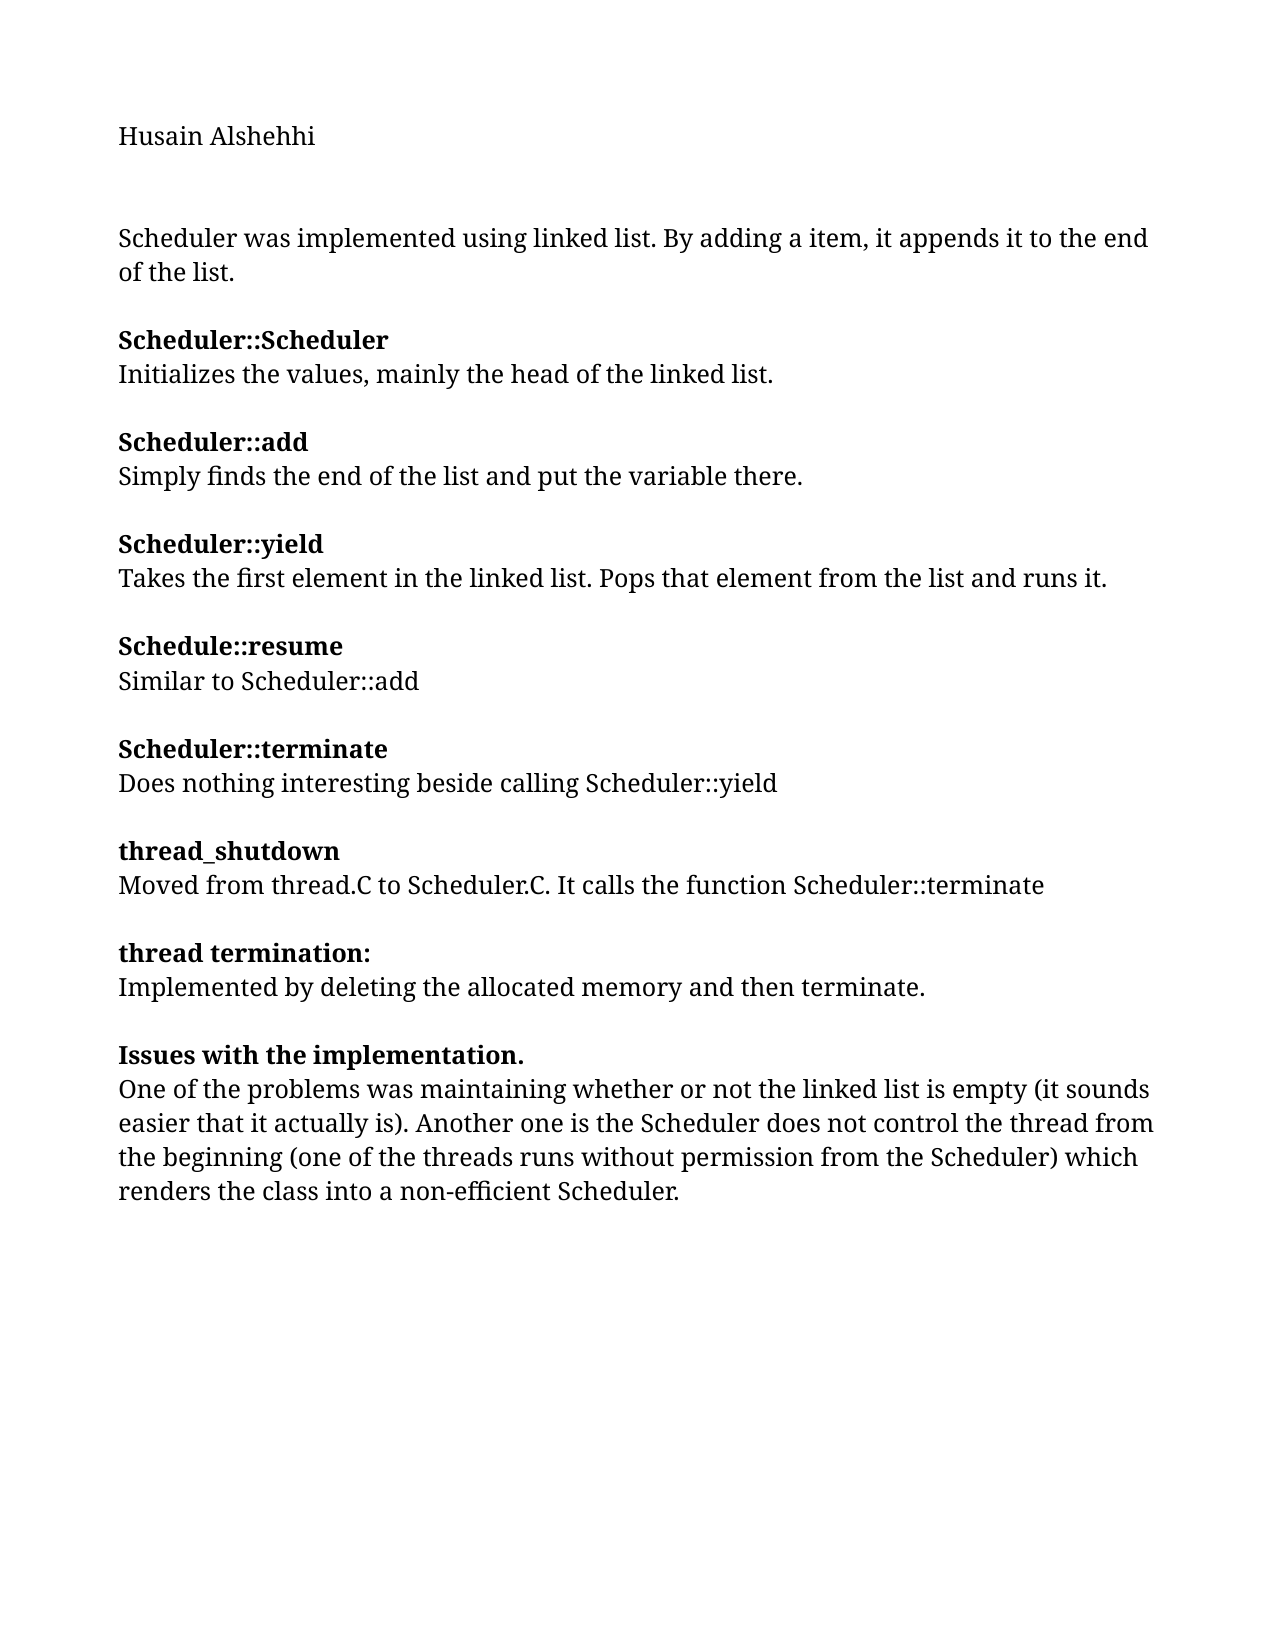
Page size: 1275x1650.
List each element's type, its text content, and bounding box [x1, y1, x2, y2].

text Scheduler::Scheduler [118, 322, 1157, 357]
text Simply finds the end of the list and put the variable there. [118, 459, 1157, 493]
text Does nothing interesting beside calling Scheduler::yield [118, 765, 1157, 799]
text thread termination: [118, 936, 1157, 970]
text Scheduler::yield [118, 527, 1157, 561]
text Similar to Scheduler::add [118, 663, 1157, 697]
text Moved from thread.C to Scheduler.C. It calls the function Scheduler::terminate [118, 867, 1157, 902]
text Takes the first element in the linked list. Pops that element from the list and runs it. [118, 561, 1157, 595]
text Implemented by deleting the allocated memory and then terminate. [118, 970, 1157, 1004]
text thread_shutdown [118, 833, 1157, 867]
text Issues with the implementation. [118, 1038, 1157, 1072]
text Schedule::resume [118, 629, 1157, 663]
text One of the problems was maintaining whether or not the linked list is empty (it sounds easier that it actually is). Another one is the Scheduler does not control the thread from the beginning (one of the threads runs without permission from the Scheduler) which renders the class into a non-efficient Scheduler. [118, 1072, 1157, 1208]
text Husain Alshehhi [118, 118, 1157, 152]
text Scheduler::terminate [118, 731, 1157, 765]
text Initializes the values, mainly the head of the linked list. [118, 357, 1157, 391]
text Scheduler was implemented using linked list. By adding a item, it appends it to the end of the list. [118, 220, 1157, 288]
text Scheduler::add [118, 425, 1157, 459]
